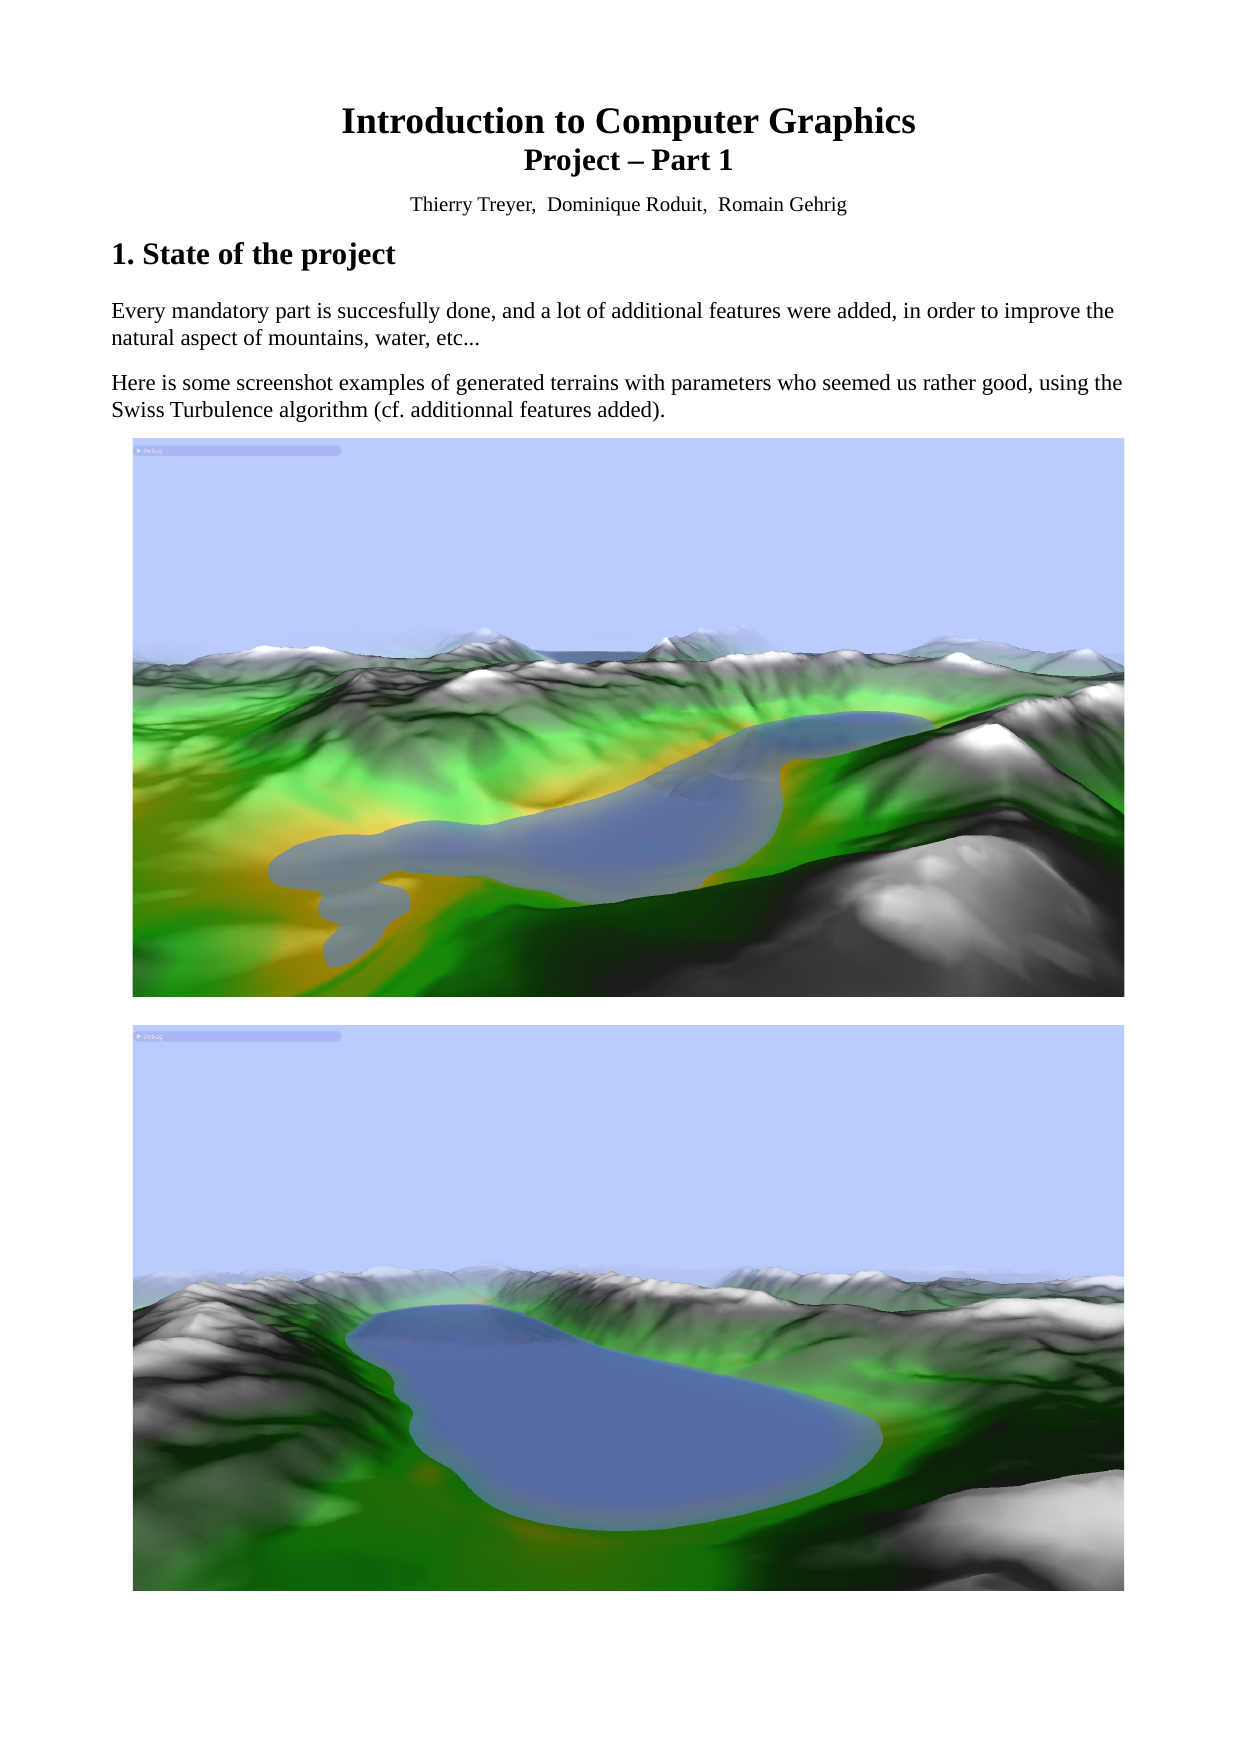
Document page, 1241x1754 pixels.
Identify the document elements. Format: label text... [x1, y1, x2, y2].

picture [132, 1025, 1125, 1591]
text natural aspect of mountains, water, etc... [111, 324, 1146, 350]
text Project – Part 1 [111, 142, 1146, 177]
text Here is some screenshot examples of generated terrains with parameters who seemed us rather good, using the Swiss Turbulence algorithm (cf. additionnal features added). [111, 369, 1146, 422]
text Every mandatory part is succesfully done, and a lot of additional features were added, in order to improve the [111, 297, 1146, 324]
picture [132, 438, 1125, 997]
text Thierry Treyer, Dominique Roduit, Romain Gehrig [111, 192, 1146, 216]
text 1. State of the project [111, 235, 1146, 271]
text Introduction to Computer Graphics [111, 98, 1146, 142]
